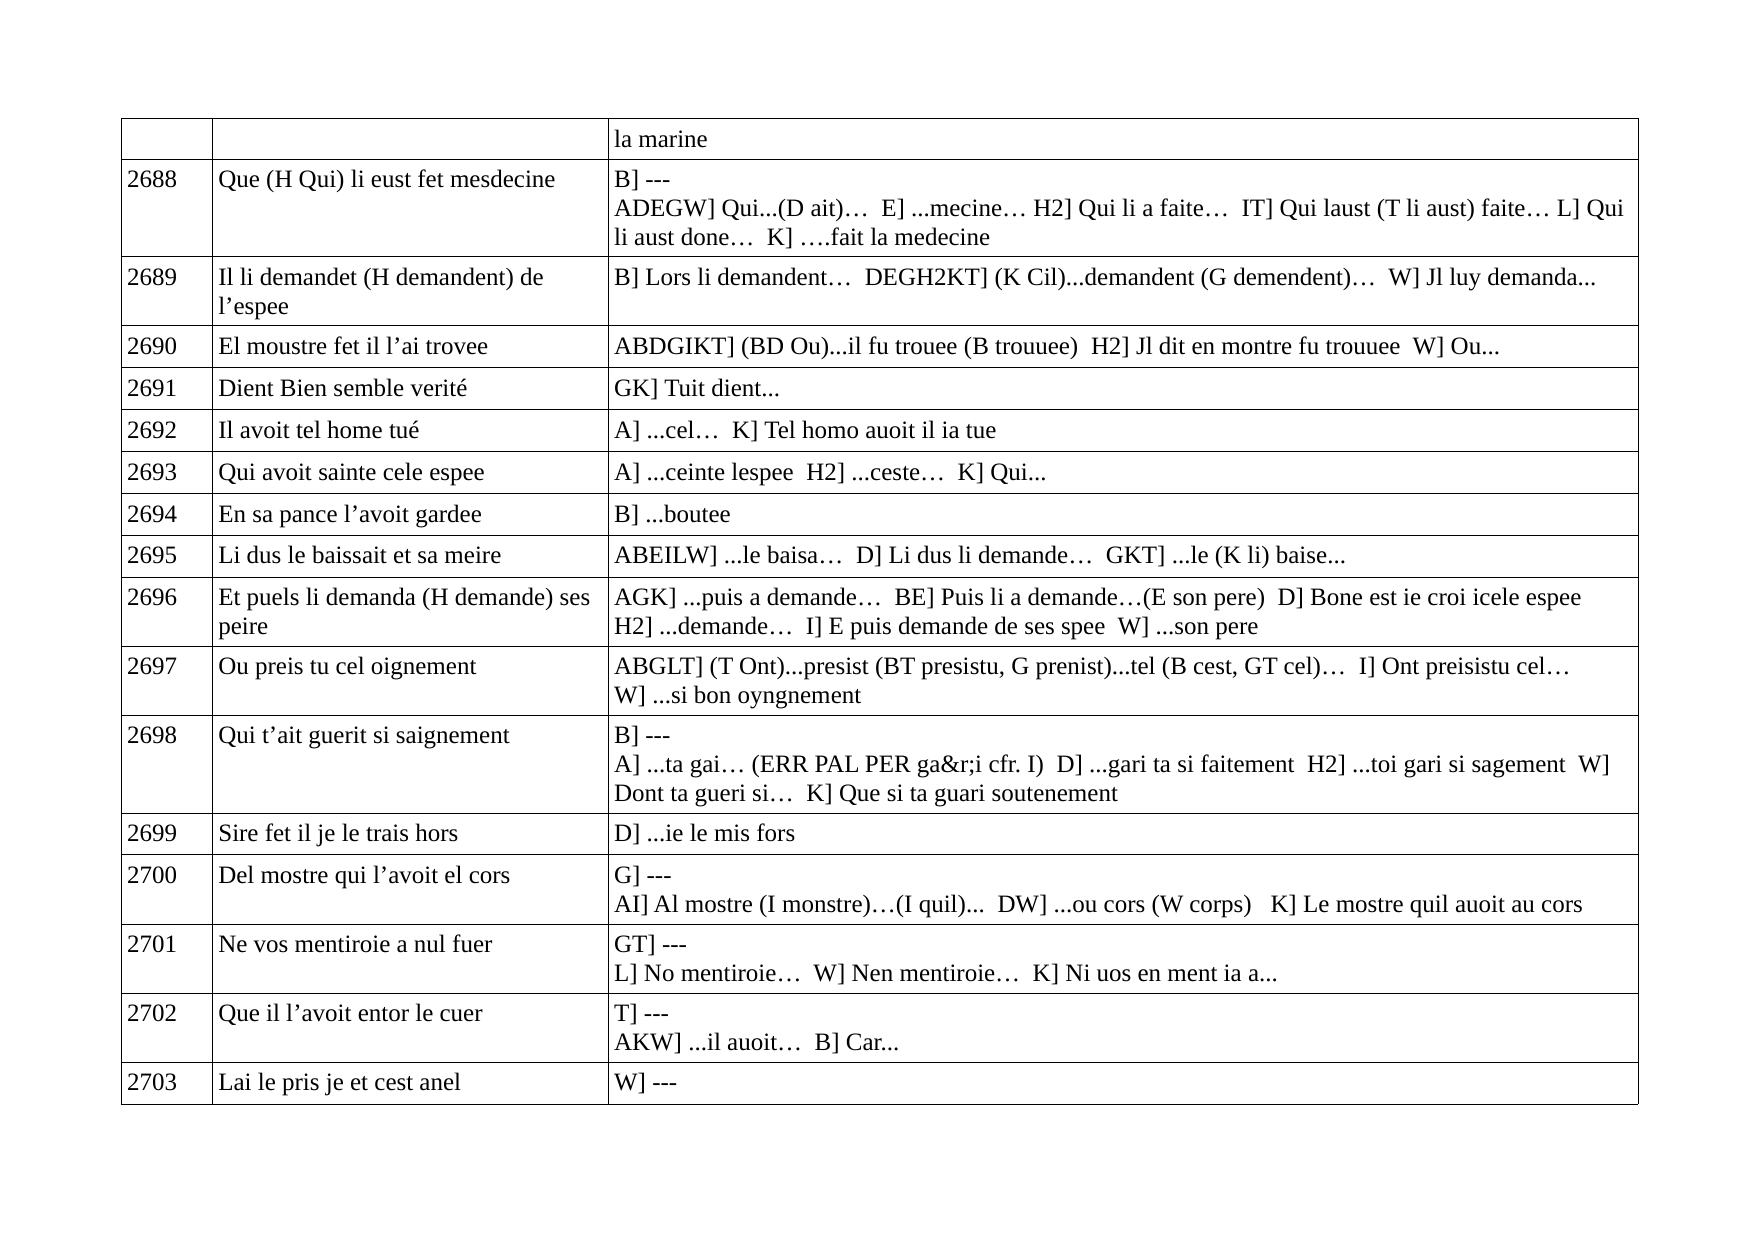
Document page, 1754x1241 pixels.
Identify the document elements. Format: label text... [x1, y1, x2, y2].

table_cell GT] --- L] No mentiroie… W] Nen mentiroie… K] Ni uos en ment ia a... [609, 925, 1638, 992]
table_cell 2703 [122, 1063, 212, 1103]
table_cell Li dus le baissait et sa meire [213, 536, 608, 577]
table_cell ABGLT] (T Ont)...presist (BT presistu, G prenist)...tel (B cest, GT cel)… I] Ont preisistu cel… W] ...si bon oyngnement [609, 647, 1638, 715]
table_cell ABEILW] ...le baisa… D] Li dus li demande… GKT] ...le (K li) baise... [609, 536, 1638, 577]
table_cell En sa pance l’avoit gardee [213, 494, 608, 535]
table_cell [122, 119, 212, 158]
table_cell B] ...boutee [609, 494, 1638, 535]
table_cell 2690 [122, 326, 212, 367]
table_cell Sire fet il je le trais hors [213, 814, 608, 854]
table_cell Qui t’ait guerit si saignement [213, 716, 608, 812]
table_cell 2701 [122, 925, 212, 992]
table_cell El moustre fet il l’ai trovee [213, 326, 608, 367]
table_cell GK] Tuit dient... [609, 368, 1638, 409]
table_cell 2702 [122, 994, 212, 1062]
table_cell Del mostre qui l’avoit el cors [213, 855, 608, 923]
table_cell la marine [609, 119, 1638, 158]
table_cell 2699 [122, 814, 212, 854]
table_cell AGK] ...puis a demande… BE] Puis li a demande…(E son pere) D] Bone est ie croi icele espee H2] ...demande… I] E puis demande de ses spee W] ...son pere [609, 578, 1638, 646]
table_cell Et puels li demanda (H demande) ses peire [213, 578, 608, 646]
table_cell Dient Bien semble verité [213, 368, 608, 409]
table_cell Que il l’avoit entor le cuer [213, 994, 608, 1062]
table_cell 2697 [122, 647, 212, 715]
table_cell Il avoit tel home tué [213, 410, 608, 451]
table_cell G] --- AI] Al mostre (I monstre)…(I quil)... DW] ...ou cors (W corps) K] Le mostre quil auoit au cors [609, 855, 1638, 923]
table_cell Qui avoit sainte cele espee [213, 452, 608, 493]
table_cell W] [609, 1063, 1638, 1103]
table_cell B] --- A] ...ta gai… (ERR PAL PER ga&r;i cfr. I) D] ...gari ta si faitement H2] ...toi gari si sagement W] Dont ta gueri si… K] Que si ta guari soutenement [609, 716, 1638, 812]
table_cell 2692 [122, 410, 212, 451]
table_cell T] --- AKW] ...il auoit… B] Car... [609, 994, 1638, 1062]
table_cell 2694 [122, 494, 212, 535]
table_cell 2689 [122, 257, 212, 325]
table_cell 2698 [122, 716, 212, 812]
table_cell 2695 [122, 536, 212, 577]
table_cell 2688 [122, 160, 212, 256]
table_cell 2691 [122, 368, 212, 409]
table_cell A] ...ceinte lespee H2] ...ceste… K] Qui... [609, 452, 1638, 493]
table_cell Il li demandet (H demandent) de l’espee [213, 257, 608, 325]
table_cell Lai le pris je et cest anel [213, 1063, 608, 1103]
table_cell [213, 119, 608, 158]
table_cell 2693 [122, 452, 212, 493]
table_cell Que (H Qui) li eust fet mesdecine [213, 160, 608, 256]
table_cell A] ...cel… K] Tel homo auoit il ia tue [609, 410, 1638, 451]
table_cell D] ...ie le mis fors [609, 814, 1638, 854]
table_cell 2696 [122, 578, 212, 646]
table_cell Ou preis tu cel oignement [213, 647, 608, 715]
table_cell B] --- ADEGW] Qui...(D ait)… E] ...mecine… H2] Qui li a faite… IT] Qui laust (T li aust) faite… L] Qui li aust done… K] ….fait la medecine [609, 160, 1638, 256]
table_cell ABDGIKT] (BD Ou)...il fu trouee (B trouuee) H2] Jl dit en montre fu trouuee W] Ou... [609, 326, 1638, 367]
table_cell B] Lors li demandent… DEGH2KT] (K Cil)...demandent (G demendent)… W] Jl luy demanda... [609, 257, 1638, 325]
table_cell 2700 [122, 855, 212, 923]
table_cell Ne vos mentiroie a nul fuer [213, 925, 608, 992]
